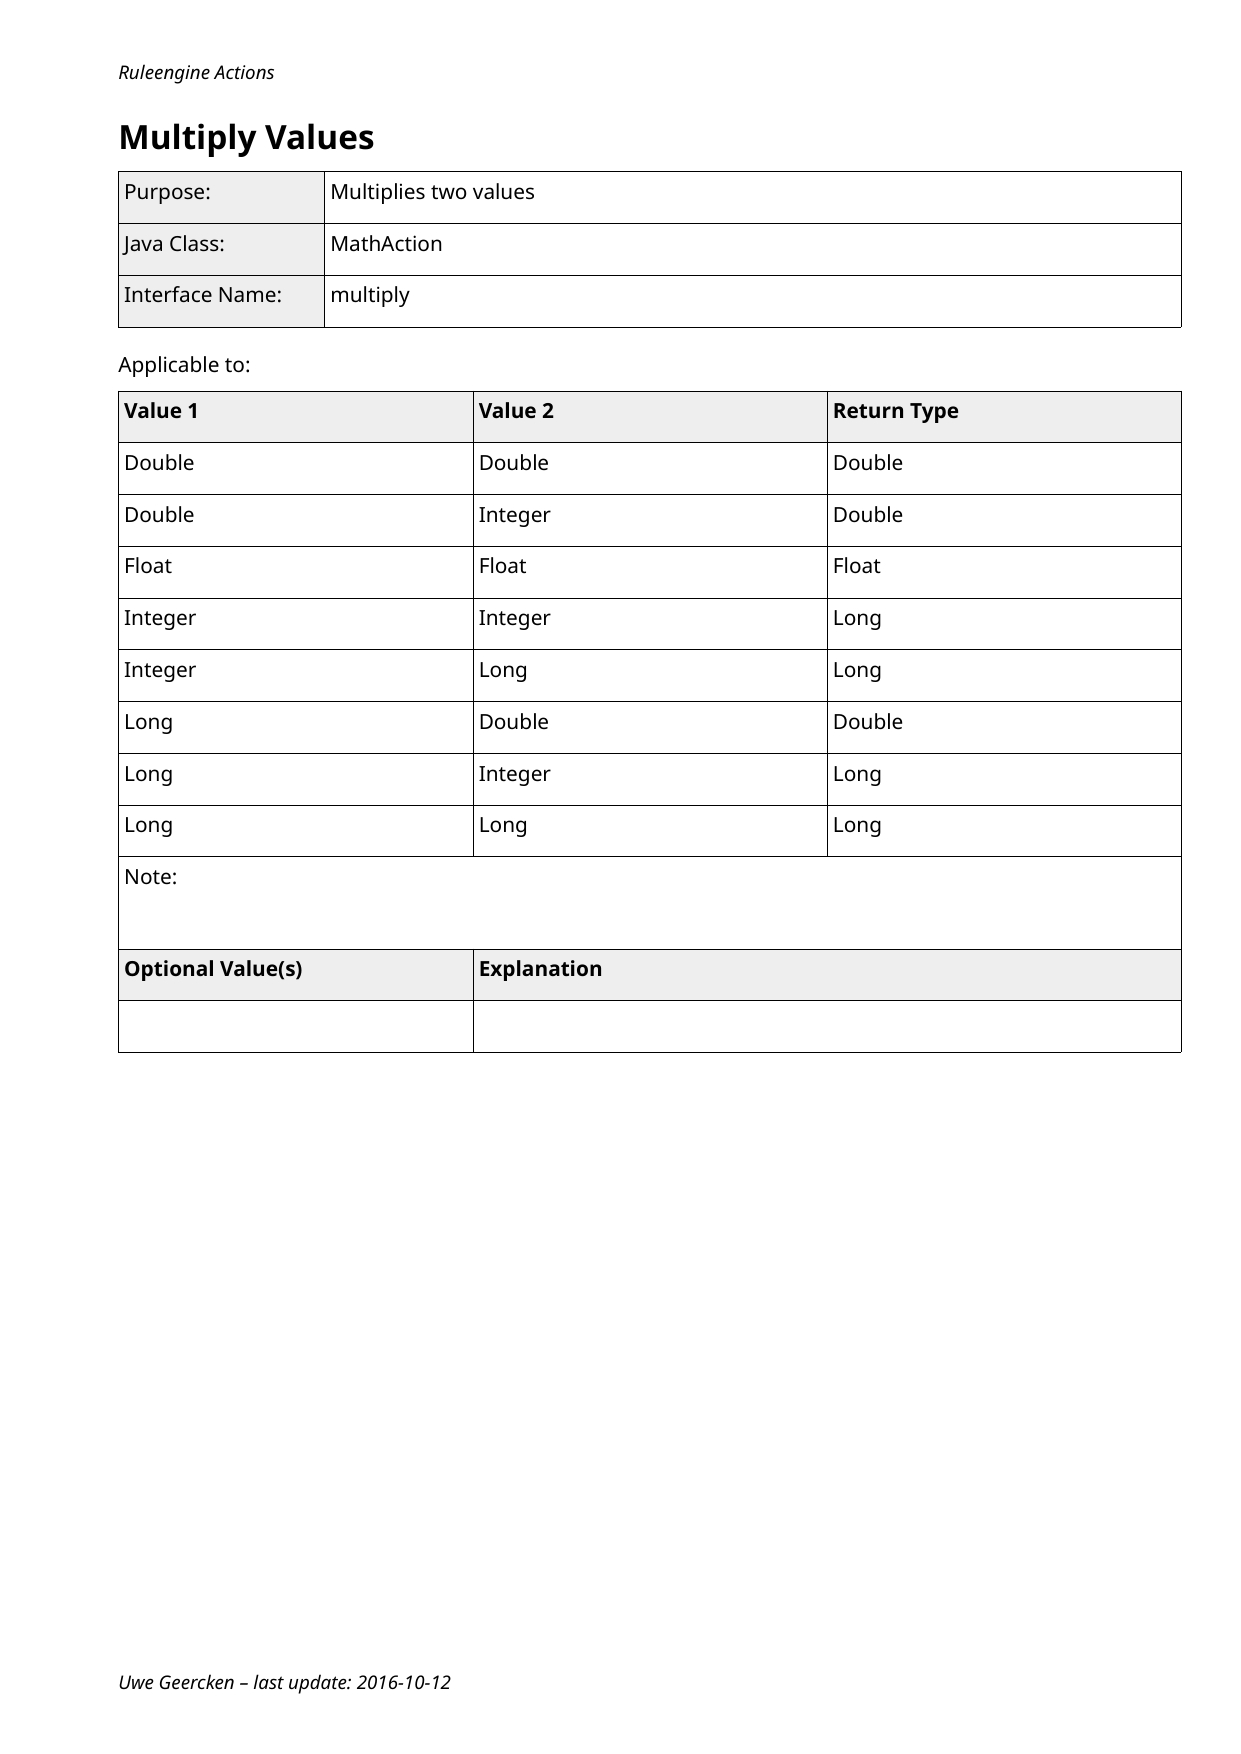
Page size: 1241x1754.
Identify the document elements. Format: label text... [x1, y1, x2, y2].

table_cell Double [474, 702, 827, 753]
table_cell Interface Name: [119, 276, 324, 327]
table_cell Long [119, 702, 473, 753]
table_cell Long [119, 806, 473, 856]
table_header Purpose: [119, 172, 324, 223]
table_cell [474, 1001, 1181, 1052]
table_cell Double [474, 443, 827, 494]
table_cell Float [119, 547, 473, 598]
table_cell Double [119, 443, 473, 494]
table_cell Long [474, 806, 827, 856]
table_cell Integer [474, 754, 827, 805]
table_cell multiply [325, 276, 1181, 327]
table_cell Long [828, 754, 1181, 805]
text Multiply Values [118, 114, 1181, 159]
table_cell Note: [119, 857, 1181, 948]
table_cell Integer [474, 599, 827, 649]
table_cell Optional Value(s) [119, 950, 473, 1000]
table_cell Long [828, 806, 1181, 856]
table_cell Integer [474, 495, 827, 546]
table_cell [119, 1001, 473, 1052]
table_cell Java Class: [119, 224, 324, 275]
table_cell Integer [119, 650, 473, 701]
table_header Return Type [828, 392, 1181, 442]
table_cell Long [474, 650, 827, 701]
table_cell Double [828, 495, 1181, 546]
table_cell Long [828, 650, 1181, 701]
table_header Multiplies two values [325, 172, 1181, 223]
table_cell Long [828, 599, 1181, 649]
text Applicable to: [118, 350, 1181, 379]
table_cell MathAction [325, 224, 1181, 275]
table_cell Long [119, 754, 473, 805]
table_cell Double [119, 495, 473, 546]
table_cell Float [474, 547, 827, 598]
table_cell Explanation [474, 950, 1181, 1000]
table_cell Double [828, 443, 1181, 494]
table_header Value 1 [119, 392, 473, 442]
table_cell Double [828, 702, 1181, 753]
table_cell Integer [119, 599, 473, 649]
table_cell Float [828, 547, 1181, 598]
table_header Value 2 [474, 392, 827, 442]
